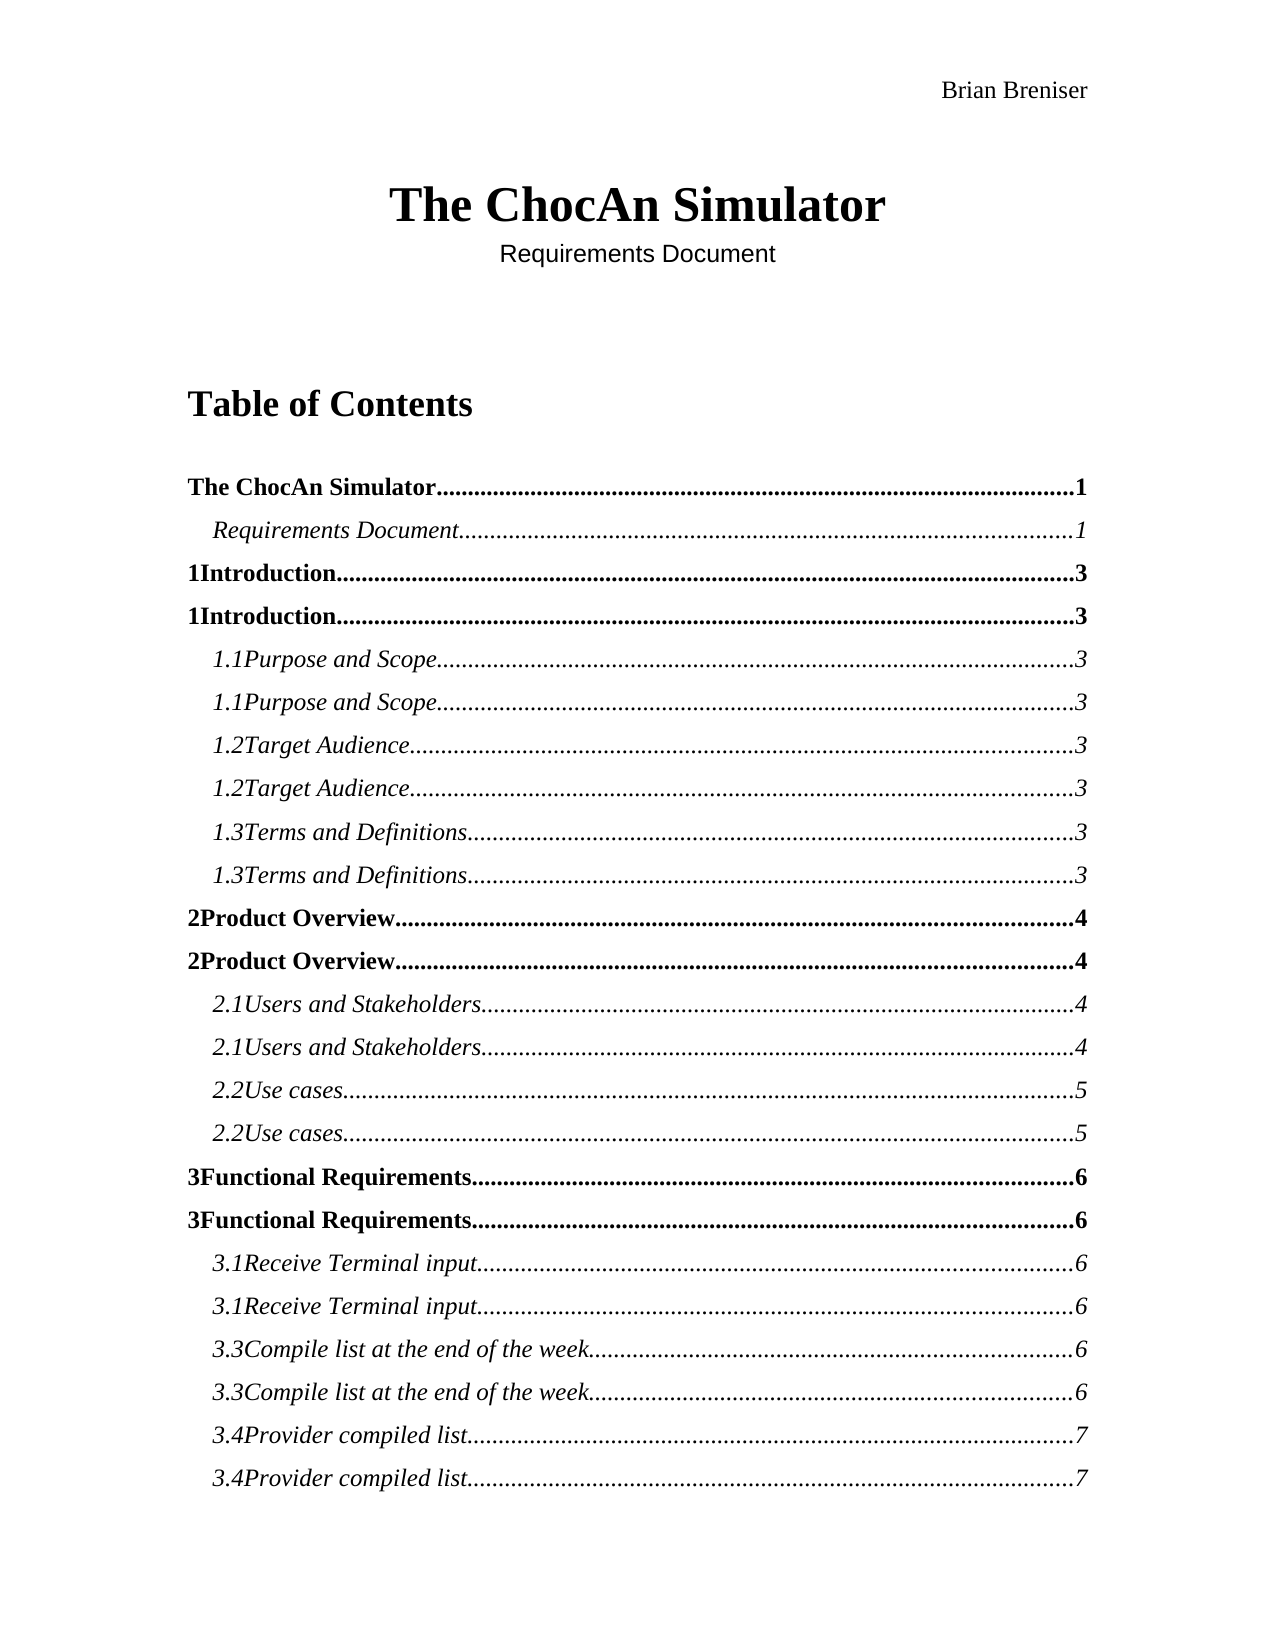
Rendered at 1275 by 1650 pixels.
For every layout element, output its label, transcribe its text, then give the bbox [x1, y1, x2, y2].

text The ChocAn Simulator 1 [187, 472, 1087, 500]
text 1.1Purpose and Scope 3 [212, 687, 1087, 716]
text 3Functional Requirements 6 [187, 1205, 1087, 1233]
text 1.2Target Audience 3 [212, 773, 1087, 802]
text 2.2Use cases 5 [212, 1118, 1087, 1147]
text 2Product Overview 4 [187, 903, 1087, 932]
text 1Introduction 3 [187, 601, 1087, 630]
text 1.3Terms and Definitions 3 [212, 817, 1087, 845]
text 2.2Use cases 5 [212, 1075, 1087, 1104]
text 3.1Receive Terminal input 6 [212, 1291, 1087, 1320]
text 3Functional Requirements 6 [187, 1162, 1087, 1190]
text 2Product Overview 4 [187, 946, 1087, 975]
text 1.1Purpose and Scope 3 [212, 644, 1087, 673]
text 3.4Provider compiled list 7 [212, 1463, 1087, 1492]
text 2.1Users and Stakeholders 4 [212, 1032, 1087, 1061]
text 1.2Target Audience 3 [212, 730, 1087, 759]
text Table of Contents [187, 382, 1087, 425]
text 3.3Compile list at the end of the week 6 [212, 1377, 1087, 1406]
subtitle The ChocAn Simulator [187, 175, 1087, 232]
text 1Introduction 3 [187, 558, 1087, 587]
text 3.1Receive Terminal input 6 [212, 1248, 1087, 1277]
text 3.4Provider compiled list 7 [212, 1420, 1087, 1449]
text 3.3Compile list at the end of the week 6 [212, 1334, 1087, 1363]
text Requirements Document 1 [212, 515, 1087, 543]
subtitle Requirements Document [187, 239, 1087, 267]
text 2.1Users and Stakeholders 4 [212, 989, 1087, 1018]
text 1.3Terms and Definitions 3 [212, 860, 1087, 888]
